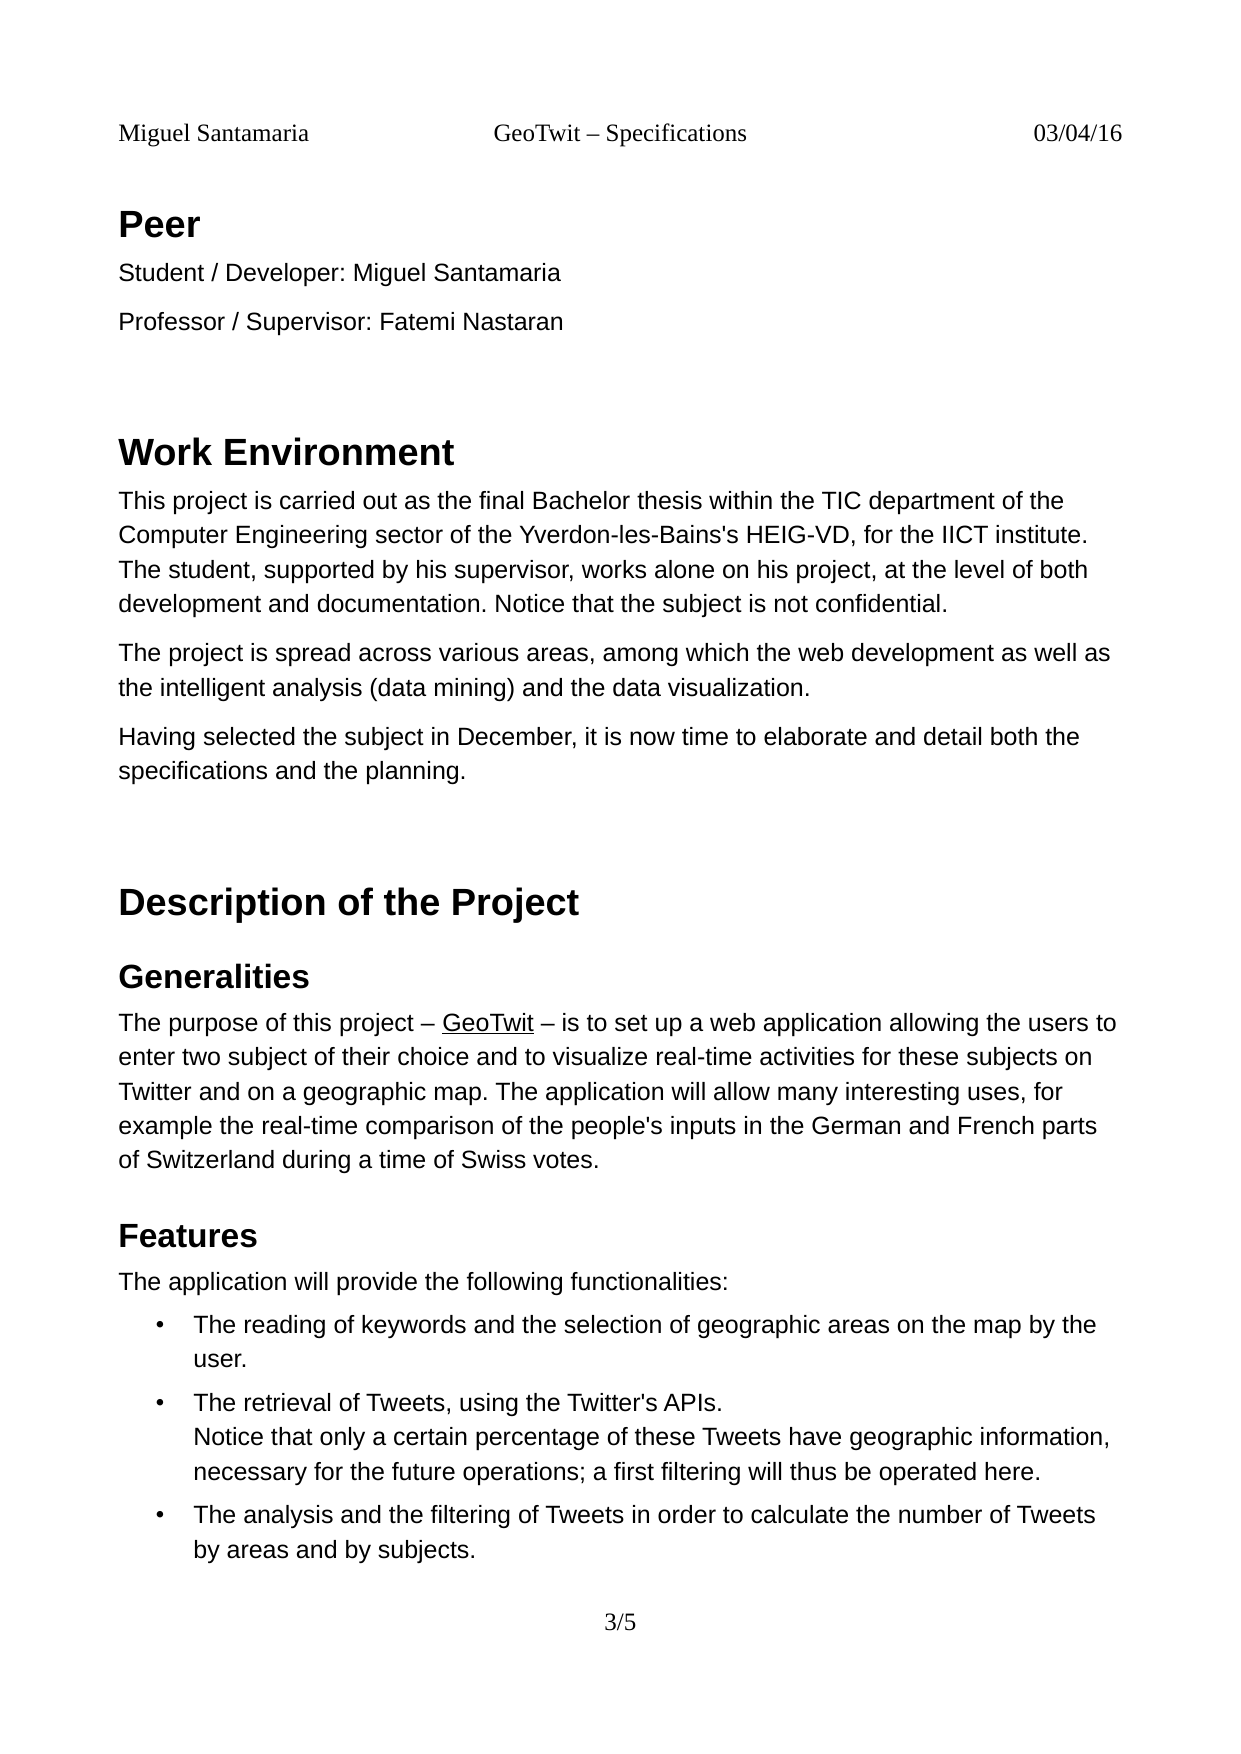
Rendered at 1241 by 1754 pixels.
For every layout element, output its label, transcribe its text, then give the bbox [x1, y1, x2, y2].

subtitle Generalities [118, 956, 1122, 995]
list The retrieval of Tweets, using the Twitter's APIs. Notice that only a certain percentage of these Tweets have geographic information, necessary for the future operations; a first filtering will thus be operated here. [156, 1388, 1122, 1486]
text The project is spread across various areas, among which the web development as well as the intelligent analysis (data mining) and the data visualization. [118, 638, 1122, 702]
subtitle Work Environment [118, 430, 1122, 473]
subtitle Peer [118, 201, 1122, 245]
text The purpose of this project – GeoTwit – is to set up a web application allowing the users to enter two subject of their choice and to visualize real-time activities for these subjects on Twitter and on a geographic map. The application will allow many interesting uses, for example the real-time comparison of the people's inputs in the German and French parts of Switzerland during a time of Swiss votes. [118, 1008, 1122, 1174]
list The reading of keywords and the selection of geographic areas on the map by the user. [156, 1310, 1122, 1373]
text Having selected the subject in December, it is now time to elaborate and detail both the specifications and the planning. [118, 722, 1122, 785]
subtitle Features [118, 1215, 1122, 1254]
text Student / Developer: Miguel Santamaria [118, 257, 1122, 286]
subtitle Description of the Project [118, 879, 1122, 923]
text The application will provide the following functionalities: [118, 1267, 1122, 1295]
list The analysis and the filtering of Tweets in order to calculate the number of Tweets by areas and by subjects. [156, 1500, 1122, 1563]
text This project is carried out as the final Bachelor thesis within the TIC department of the Computer Engineering sector of the Yverdon-les-Bains's HEIG-VD, for the IICT institute. The student, supported by his supervisor, works alone on his project, at the level of both development and documentation. Notice that the subject is not confidential. [118, 486, 1122, 618]
text Professor / Supervisor: Fatemi Nastaran [118, 307, 1122, 335]
